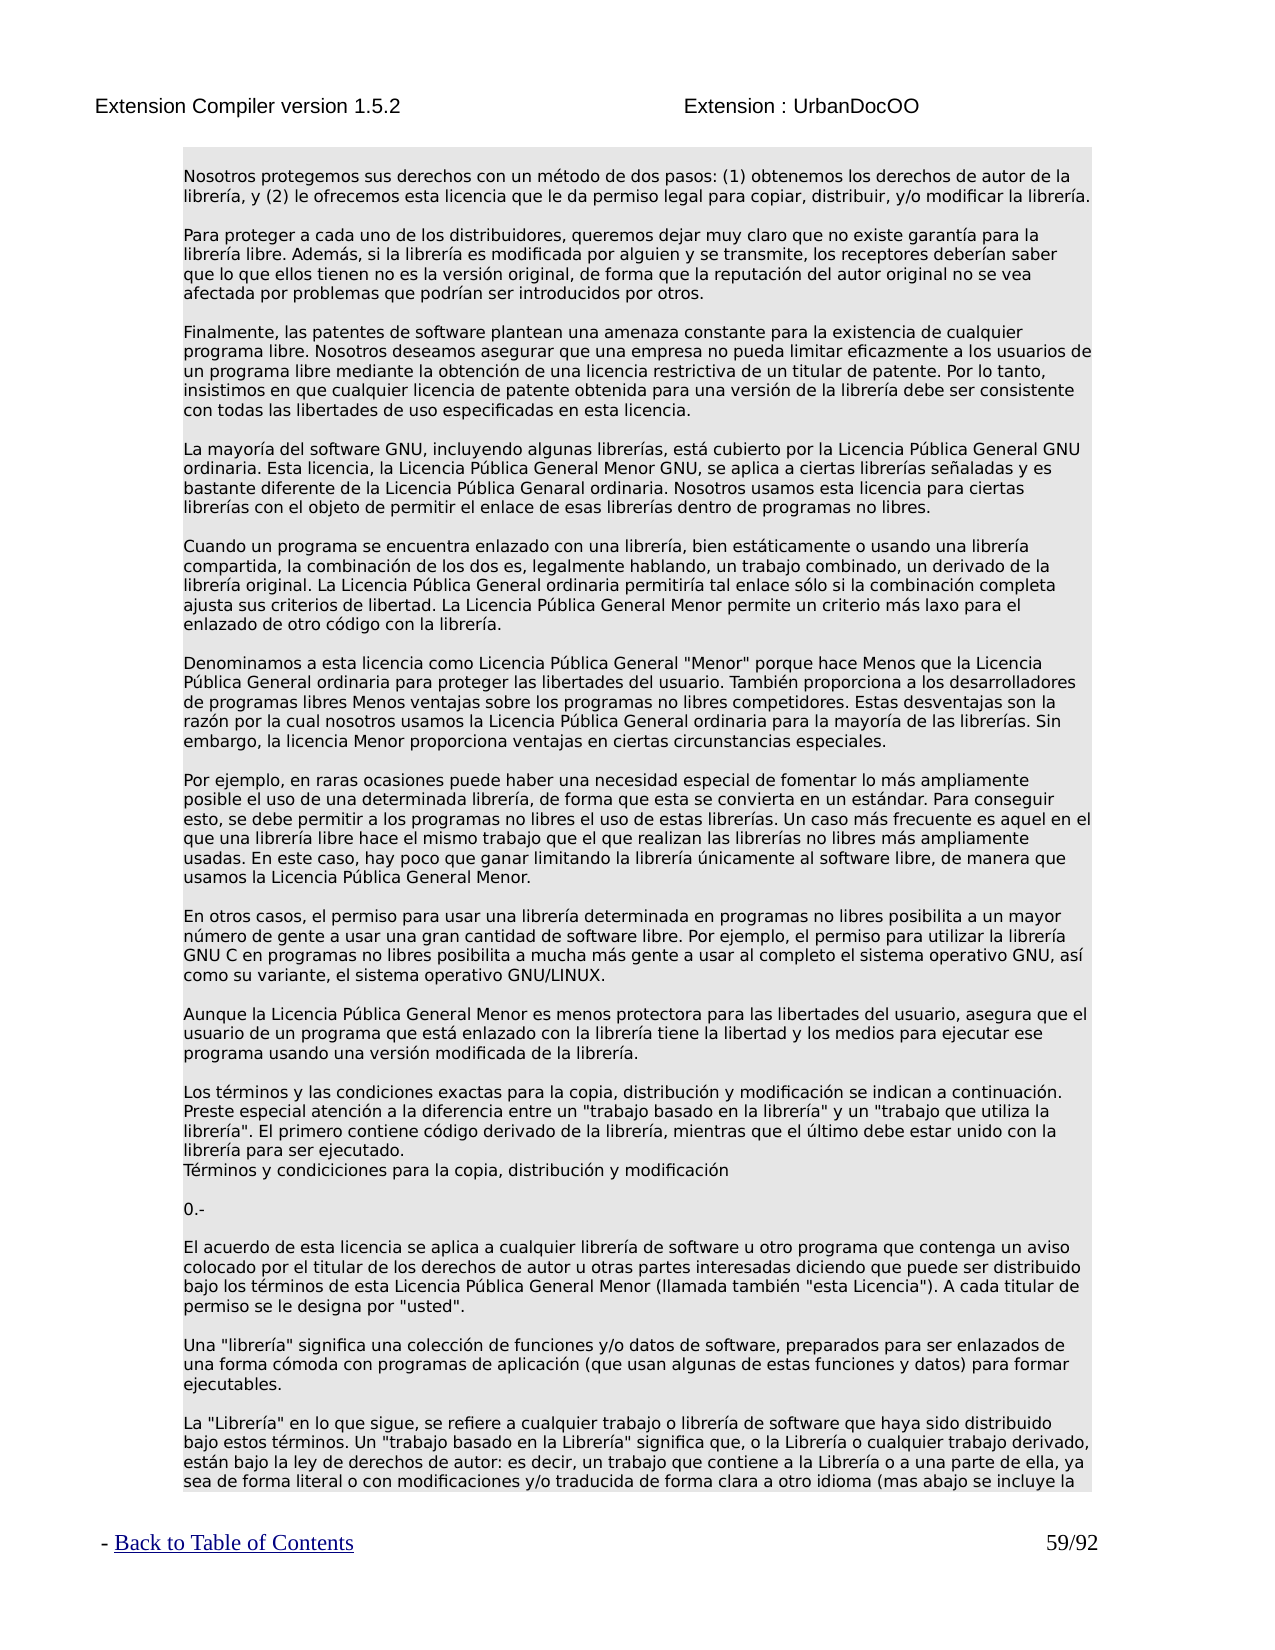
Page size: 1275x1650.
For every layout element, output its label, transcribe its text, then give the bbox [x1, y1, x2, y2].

text Para proteger a cada uno de los distribuidores, queremos dejar muy claro que no existe garantía para la librería libre. Además, si la librería es modificada por alguien y se transmite, los receptores deberían saber que lo que ellos tienen no es la versión original, de forma que la reputación del autor original no se vea afectada por problemas que podrían ser introducidos por otros. [183, 225, 1092, 303]
text Por ejemplo, en raras ocasiones puede haber una necesidad especial de fomentar lo más ampliamente posible el uso de una determinada librería, de forma que esta se convierta en un estándar. Para conseguir esto, se debe permitir a los programas no libres el uso de estas librerías. Un caso más frecuente es aquel en el que una librería libre hace el mismo trabajo que el que realizan las librerías no libres más ampliamente usadas. En este caso, hay poco que ganar limitando la librería únicamente al software libre, de manera que usamos la Licencia Pública General Menor. [183, 771, 1092, 888]
text Una "librería" significa una colección de funciones y/o datos de software, preparados para ser enlazados de una forma cómoda con programas de aplicación (que usan algunas de estas funciones y datos) para formar ejecutables. [183, 1336, 1092, 1394]
text El acuerdo de esta licencia se aplica a cualquier librería de software u otro programa que contenga un aviso colocado por el titular de los derechos de autor u otras partes interesadas diciendo que puede ser distribuido bajo los términos de esta Licencia Pública General Menor (llamada también "esta Licencia"). A cada titular de permiso se le designa por "usted". [183, 1238, 1092, 1316]
text Finalmente, las patentes de software plantean una amenaza constante para la existencia de cualquier programa libre. Nosotros deseamos asegurar que una empresa no pueda limitar eficazmente a los usuarios de un programa libre mediante la obtención de una licencia restrictiva de un titular de patente. Por lo tanto, insistimos en que cualquier licencia de patente obtenida para una versión de la librería debe ser consistente con todas las libertades de uso especificadas en esta licencia. [183, 323, 1092, 420]
text Cuando un programa se encuentra enlazado con una librería, bien estáticamente o usando una librería compartida, la combinación de los dos es, legalmente hablando, un trabajo combinado, un derivado de la librería original. La Licencia Pública General ordinaria permitiría tal enlace sólo si la combinación completa ajusta sus criterios de libertad. La Licencia Pública General Menor permite un criterio más laxo para el enlazado de otro código con la librería. [183, 537, 1092, 634]
text Aunque la Licencia Pública General Menor es menos protectora para las libertades del usuario, asegura que el usuario de un programa que está enlazado con la librería tiene la libertad y los medios para ejecutar ese programa usando una versión modificada de la librería. [183, 1004, 1092, 1063]
text Nosotros protegemos sus derechos con un método de dos pasos: (1) obtenemos los derechos de autor de la librería, y (2) le ofrecemos esta licencia que le da permiso legal para copiar, distribuir, y/o modificar la librería. [183, 167, 1092, 206]
text Los términos y las condiciones exactas para la copia, distribución y modificación se indican a continuación. Preste especial atención a la diferencia entre un "trabajo basado en la librería" y un "trabajo que utiliza la librería". El primero contiene código derivado de la librería, mientras que el último debe estar unido con la librería para ser ejecutado. [183, 1082, 1092, 1160]
text En otros casos, el permiso para usar una librería determinada en programas no libres posibilita a un mayor número de gente a usar una gran cantidad de software libre. Por ejemplo, el permiso para utilizar la librería GNU C en programas no libres posibilita a mucha más gente a usar al completo el sistema operativo GNU, así como su variante, el sistema operativo GNU/LINUX. [183, 907, 1092, 985]
text Términos y condiciciones para la copia, distribución y modificación [183, 1160, 1092, 1180]
text La "Librería" en lo que sigue, se refiere a cualquier trabajo o librería de software que haya sido distribuido bajo estos términos. Un "trabajo basado en la Librería" significa que, o la Librería o cualquier trabajo derivado, están bajo la ley de derechos de autor: es decir, un trabajo que contiene a la Librería o a una parte de ella, ya sea de forma literal o con modificaciones y/o traducida de forma clara a otro idioma (mas abajo se incluye la [183, 1414, 1092, 1492]
text La mayoría del software GNU, incluyendo algunas librerías, está cubierto por la Licencia Pública General GNU ordinaria. Esta licencia, la Licencia Pública General Menor GNU, se aplica a ciertas librerías señaladas y es bastante diferente de la Licencia Pública Genaral ordinaria. Nosotros usamos esta licencia para ciertas librerías con el objeto de permitir el enlace de esas librerías dentro de programas no libres. [183, 440, 1092, 518]
text 0.- [183, 1199, 1092, 1219]
text Denominamos a esta licencia como Licencia Pública General "Menor" porque hace Menos que la Licencia Pública General ordinaria para proteger las libertades del usuario. También proporciona a los desarrolladores de programas libres Menos ventajas sobre los programas no libres competidores. Estas desventajas son la razón por la cual nosotros usamos la Licencia Pública General ordinaria para la mayoría de las librerías. Sin embargo, la licencia Menor proporciona ventajas en ciertas circunstancias especiales. [183, 654, 1092, 751]
